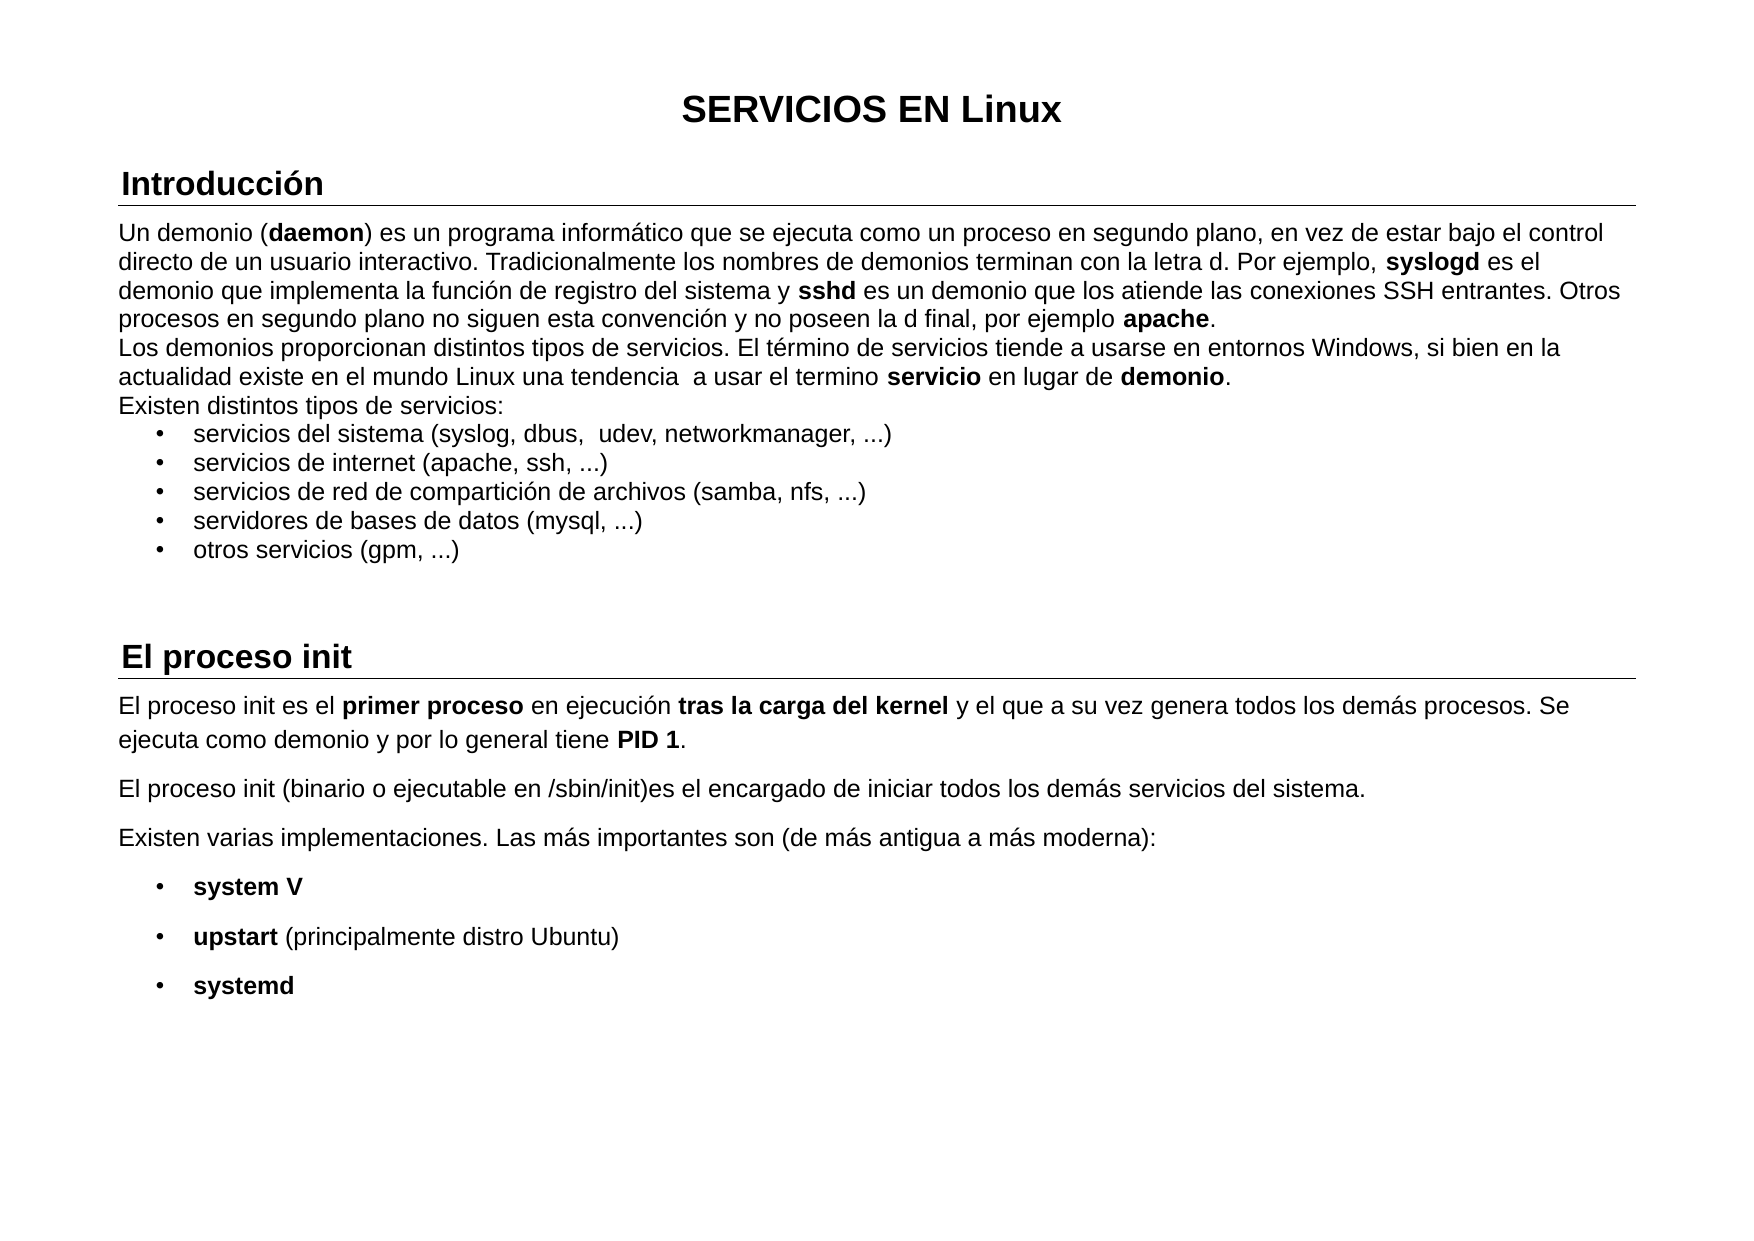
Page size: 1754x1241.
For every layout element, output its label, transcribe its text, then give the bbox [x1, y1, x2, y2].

list systemd [156, 971, 1636, 999]
text El proceso init (binario o ejecutable en /sbin/init)es el encargado de iniciar todos los demás servicios del sistema. [118, 774, 1636, 803]
list otros servicios (gpm, ...) [156, 535, 1636, 564]
text Existen distintos tipos de servicios: [118, 391, 1636, 419]
list servicios de red de compartición de archivos (samba, nfs, ...) [156, 477, 1636, 506]
list upstart (principalmente distro Ubuntu) [156, 921, 1636, 950]
list servidores de bases de datos (mysql, ...) [156, 506, 1636, 535]
subtitle El proceso init [118, 633, 1636, 678]
list servicios del sistema (syslog, dbus, udev, networkmanager, ...) [156, 419, 1636, 448]
list system V [156, 872, 1636, 901]
text Los demonios proporcionan distintos tipos de servicios. El término de servicios tiende a usarse en entornos Windows, si bien en la actualidad existe en el mundo Linux una tendencia a usar el termino servicio en lugar de demonio. [118, 333, 1636, 391]
text El proceso init es el primer proceso en ejecución tras la carga del kernel y el que a su vez genera todos los demás procesos. Se ejecuta como demonio y por lo general tiene PID 1. [118, 691, 1636, 754]
list servicios de internet (apache, ssh, ...) [156, 448, 1636, 477]
subtitle Introducción [118, 161, 1636, 205]
text Existen varias implementaciones. Las más importantes son (de más antigua a más moderna): [118, 823, 1636, 852]
subtitle SERVICIOS EN Linux [118, 84, 1636, 131]
text Un demonio (daemon) es un programa informático que se ejecuta como un proceso en segundo plano, en vez de estar bajo el control directo de un usuario interactivo. Tradicionalmente los nombres de demonios terminan con la letra d. Por ejemplo, syslogd es el demonio que implementa la función de registro del sistema y sshd es un demonio que los atiende las conexiones SSH entrantes. Otros procesos en segundo plano no siguen esta convención y no poseen la d final, por ejemplo apache. [118, 218, 1636, 333]
